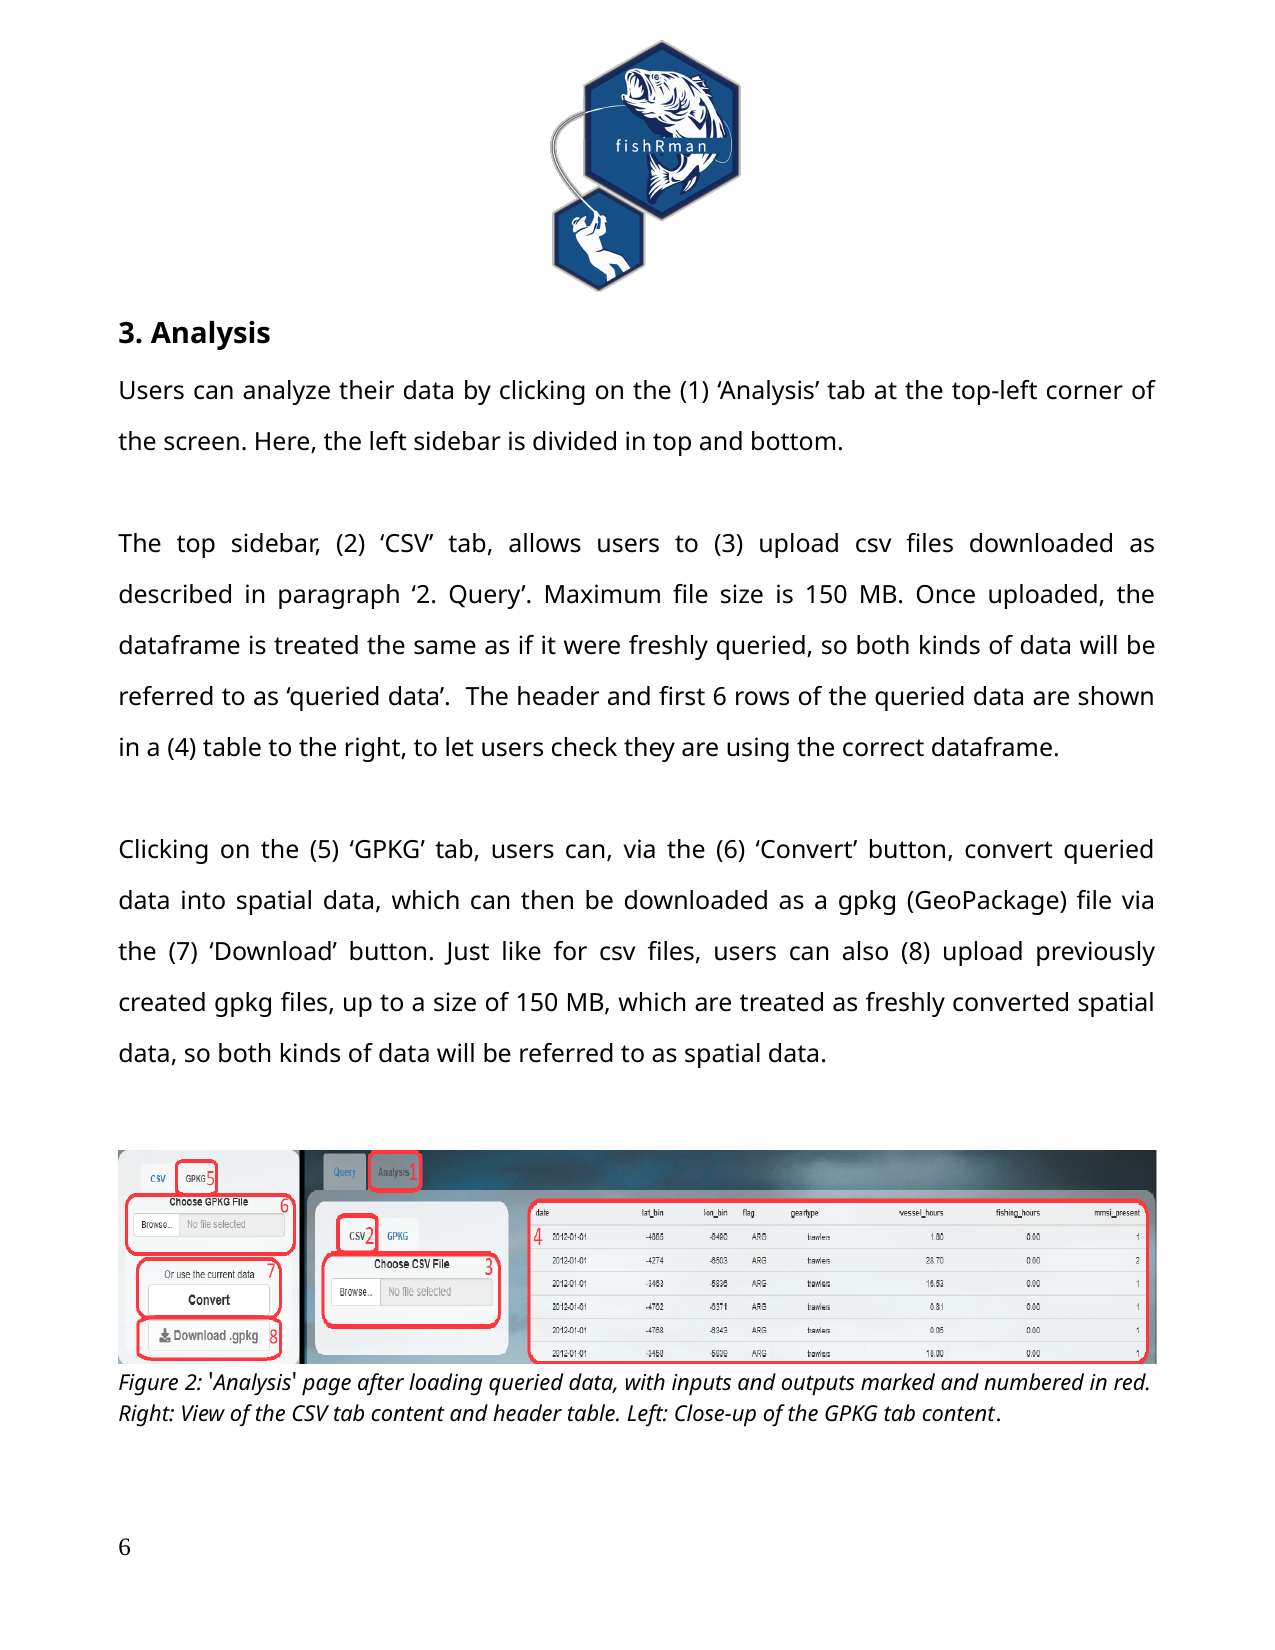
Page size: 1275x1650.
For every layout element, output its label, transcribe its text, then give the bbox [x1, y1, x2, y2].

text Users can analyze their data by clicking on the (1) ‘Analysis’ tab at the top-left corner of the screen. Here, the left sidebar is divided in top and bottom. [118, 372, 1157, 457]
text Clicking on the (5) ‘GPKG’ tab, users can, via the (6) ‘Convert’ button, convert queried data into spatial data, which can then be downloaded as a gpkg (GeoPackage) file via the (7) ‘Download’ button. Just like for csv files, users can also (8) upload previously created gpkg files, up to a size of 150 MB, which are treated as freshly converted spatial data, so both kinds of data will be referred to as spatial data. [118, 832, 1157, 1070]
picture [118, 1150, 1157, 1364]
picture [510, 38, 765, 293]
text Figure 2: 'Analysis' page after loading queried data, with inputs and outputs marked and numbered in red. Right: View of the CSV tab content and header table. Left: Close-up of the GPKG tab content. [118, 1364, 1157, 1427]
text The top sidebar, (2) ‘CSV’ tab, allows users to (3) upload csv files downloaded as described in paragraph ‘2. Query’. Maximum file size is 150 MB. Once uploaded, the dataframe is treated the same as if it were freshly queried, so both kinds of data will be referred to as ‘queried data’. The header and first 6 rows of the queried data are shown in a (4) table to the right, to let users check they are using the correct dataframe. [118, 525, 1157, 764]
text 3. Analysis [118, 118, 1157, 352]
